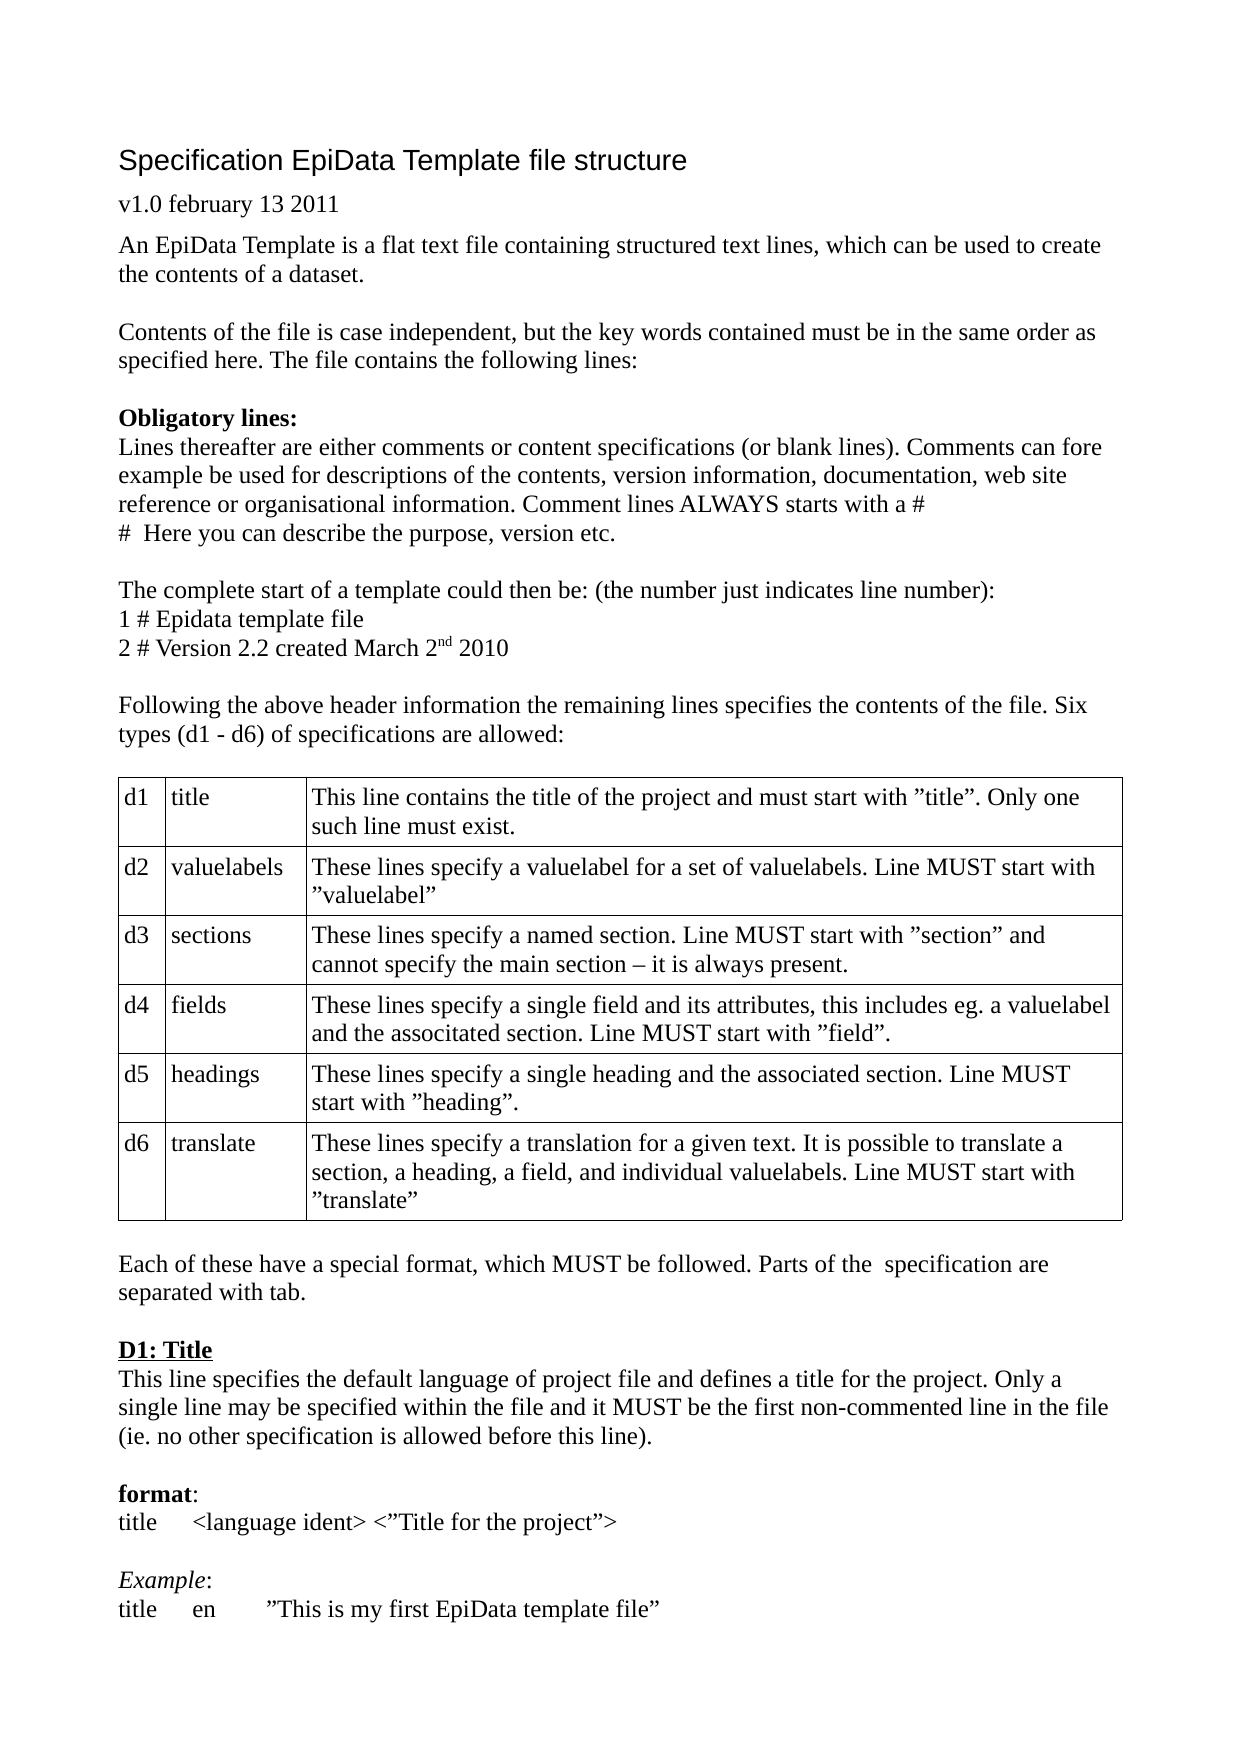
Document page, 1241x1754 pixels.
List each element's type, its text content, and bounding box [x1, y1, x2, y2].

text Example: [118, 1565, 1122, 1594]
text 2 # Version 2.2 created March 2nd 2010 [118, 633, 1122, 662]
text 1 # Epidata template file [118, 604, 1122, 633]
table_cell d2 [119, 847, 165, 915]
table_cell d4 [119, 985, 165, 1053]
table_cell These lines specify a valuelabel for a set of valuelabels. Line MUST start with ”valuelabel” [307, 847, 1122, 915]
text # Here you can describe the purpose, version etc. [118, 518, 1122, 547]
table_cell These lines specify a single field and its attributes, this includes eg. a valuelabel and the associtated section. Line MUST start with ”field”. [307, 985, 1122, 1053]
text title <language ident> <”Title for the project”> [118, 1507, 1122, 1536]
table_cell d3 [119, 916, 165, 984]
table_header d1 [119, 778, 165, 846]
text D1: Title [118, 1335, 1122, 1364]
table_header This line contains the title of the project and must start with ”title”. Only one such line must exist. [307, 778, 1122, 846]
text Following the above header information the remaining lines specifies the contents of the file. Six types (d1 - d6) of specifications are allowed: [118, 690, 1122, 748]
table_cell sections [166, 916, 306, 984]
table_cell fields [166, 985, 306, 1053]
subtitle Specification EpiData Template file structure [118, 143, 1122, 177]
table_cell d6 [119, 1123, 165, 1220]
table_cell These lines specify a named section. Line MUST start with ”section” and cannot specify the main section – it is always present. [307, 916, 1122, 984]
text v1.0 february 13 2011 [118, 189, 1122, 218]
text Lines thereafter are either comments or content specifications (or blank lines). Comments can fore example be used for descriptions of the contents, version information, documentation, web site reference or organisational information. Comment lines ALWAYS starts with a # [118, 432, 1122, 518]
table_cell translate [166, 1123, 306, 1220]
text Obligatory lines: [118, 403, 1122, 432]
text An EpiData Template is a flat text file containing structured text lines, which can be used to create the contents of a dataset. [118, 230, 1122, 288]
table_cell These lines specify a single heading and the associated section. Line MUST start with ”heading”. [307, 1054, 1122, 1122]
table_cell valuelabels [166, 847, 306, 915]
table_cell These lines specify a translation for a given text. It is possible to translate a section, a heading, a field, and individual valuelabels. Line MUST start with ”translate” [307, 1123, 1122, 1220]
table_cell d5 [119, 1054, 165, 1122]
text Each of these have a special format, which MUST be followed. Parts of the specification are separated with tab. [118, 1249, 1122, 1306]
table_cell headings [166, 1054, 306, 1122]
text This line specifies the default language of project file and defines a title for the project. Only a single line may be specified within the file and it MUST be the first non-commented line in the file (ie. no other specification is allowed before this line). [118, 1364, 1122, 1450]
text title en ”This is my first EpiData template file” [118, 1594, 1122, 1622]
table_header title [166, 778, 306, 846]
text format: [118, 1479, 1122, 1507]
text Contents of the file is case independent, but the key words contained must be in the same order as specified here. The file contains the following lines: [118, 317, 1122, 374]
text The complete start of a template could then be: (the number just indicates line number): [118, 575, 1122, 604]
